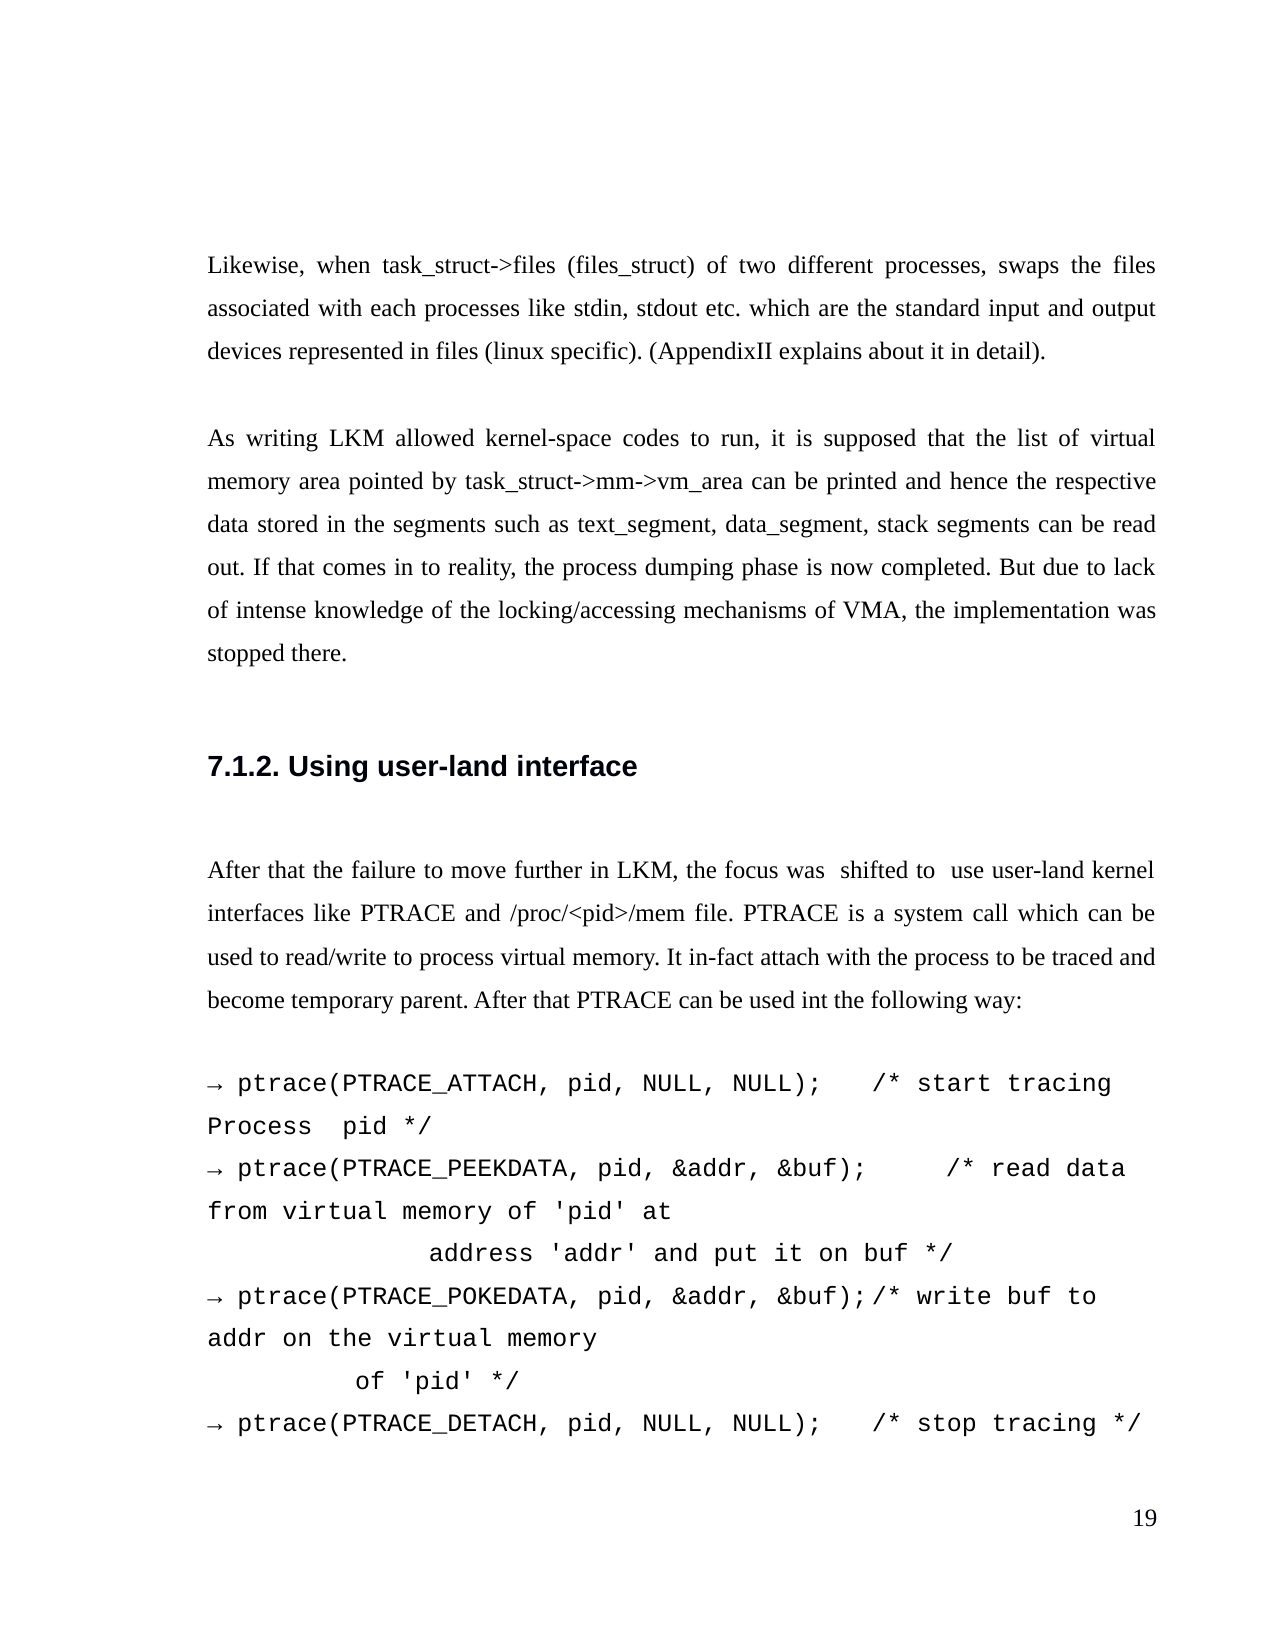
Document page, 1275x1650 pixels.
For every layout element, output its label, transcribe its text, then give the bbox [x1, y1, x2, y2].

text As writing LKM allowed kernel-space codes to run, it is supposed that the list of virtual memory area pointed by task_struct->mm->vm_area can be printed and hence the respective data stored in the segments such as text_segment, data_segment, stack segments can be read out. If that comes in to reality, the process dumping phase is now completed. But due to lack of intense knowledge of the locking/accessing mechanisms of VMA, the implementation was stopped there. [207, 423, 1157, 667]
text Likewise, when task_struct->files (files_struct) of two different processes, swaps the files associated with each processes like stdin, stdout etc. which are the standard input and output devices represented in files (linux specific). (AppendixII explains about it in detail). [207, 250, 1157, 365]
subtitle 7.1.2. Using user-land interface [207, 749, 1157, 783]
text After that the failure to move further in LKM, the focus was shifted to use user-land kernel interfaces like PTRACE and /proc/<pid>/mem file. PTRACE is a system call which can be used to read/write to process virtual memory. It in-fact attach with the process to be traced and become temporary parent. After that PTRACE can be used int the following way: [207, 855, 1157, 1013]
text → ptrace(PTRACE_DETACH, pid, NULL, NULL); /* stop tracing */ [207, 1411, 1157, 1439]
text → ptrace(PTRACE_POKEDATA, pid, &addr, &buf); /* write buf to addr on the virtual memory of 'pid' */ [207, 1283, 1157, 1397]
text → ptrace(PTRACE_PEEKDATA, pid, &addr, &buf); /* read data from virtual memory of 'pid' at address 'addr' and put it on buf */ [207, 1156, 1157, 1269]
text → ptrace(PTRACE_ATTACH, pid, NULL, NULL); /* start tracing Process pid */ [207, 1071, 1157, 1142]
